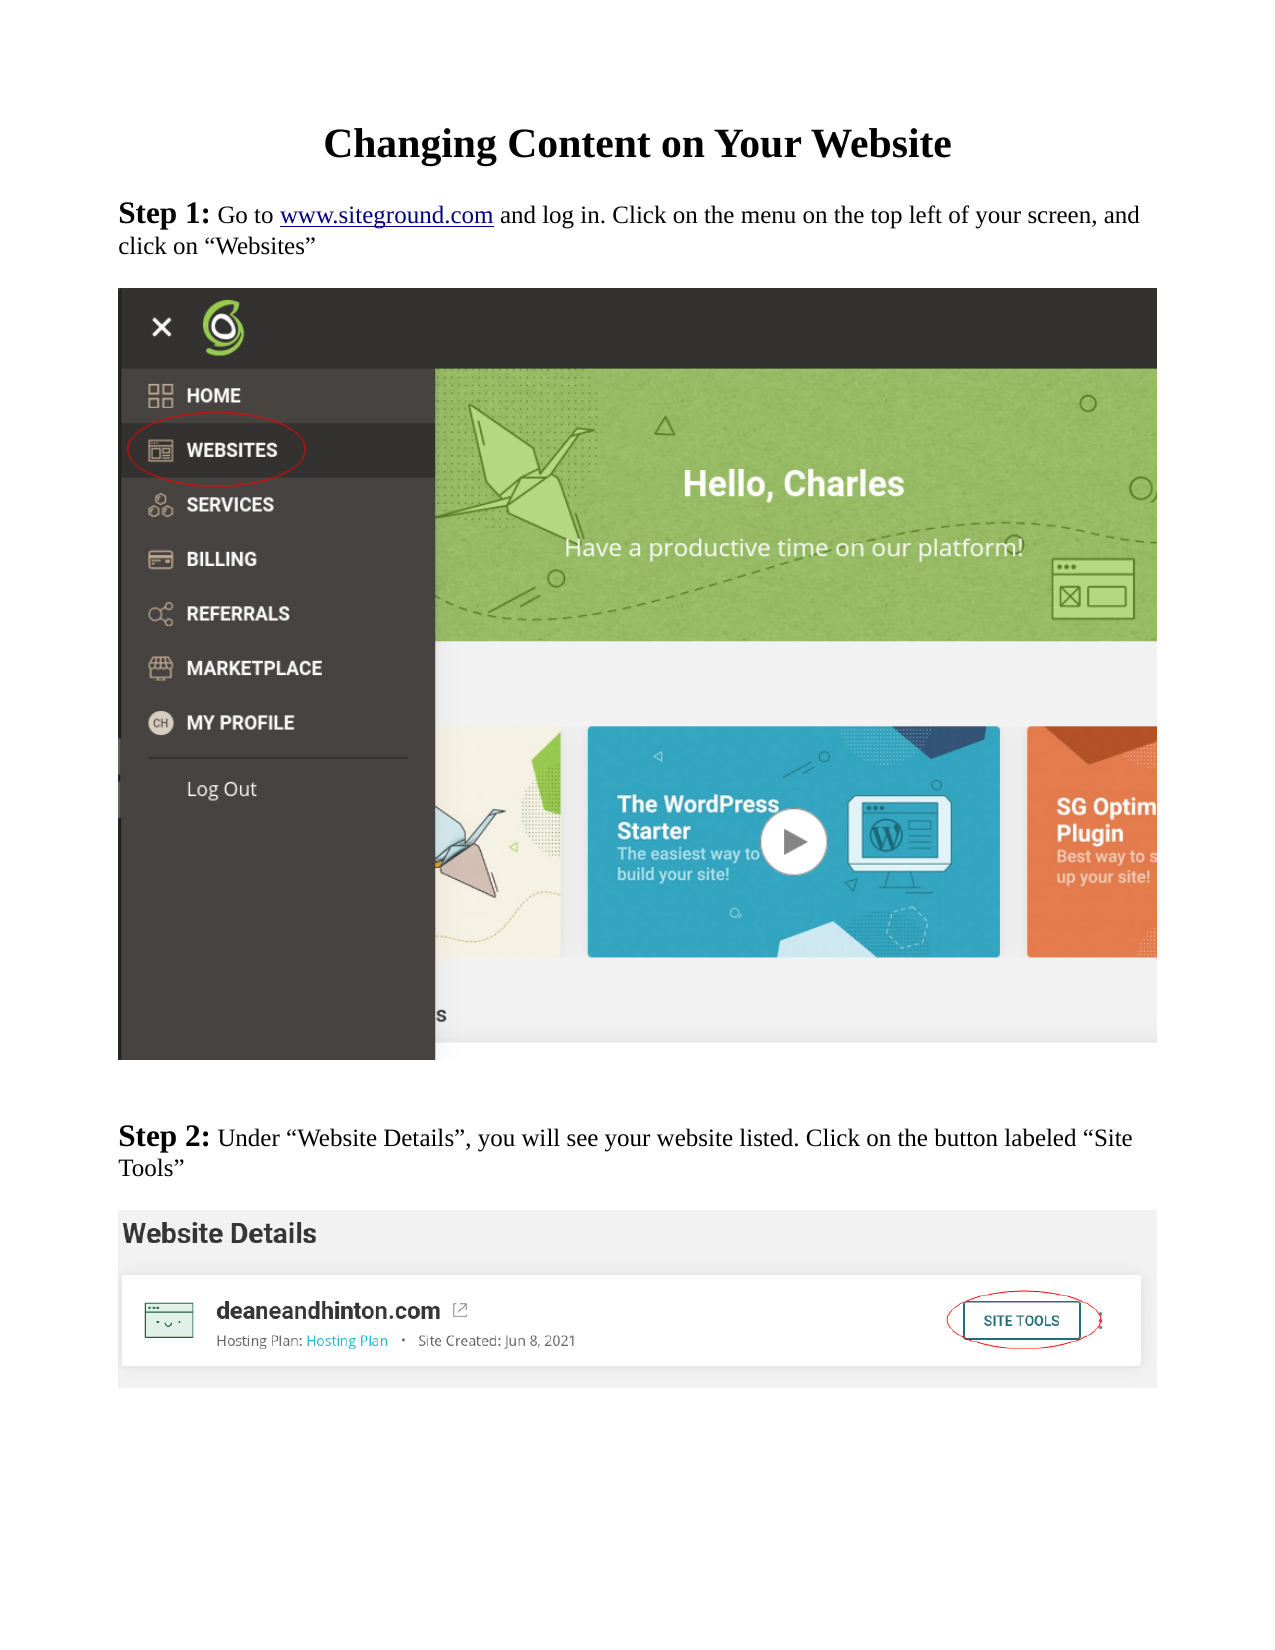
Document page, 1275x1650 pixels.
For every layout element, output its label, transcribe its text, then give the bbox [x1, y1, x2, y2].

text Step 1: Go to www.siteground.com and log in. Click on the menu on the top left of your screen, and click on “Websites” [118, 195, 1157, 259]
text Step 2: Under “Website Details”, you will see your website listed. Click on the button labeled “Site Tools” [118, 1117, 1157, 1182]
picture [118, 1210, 1157, 1388]
text Changing Content on Your Website [118, 118, 1157, 166]
picture [118, 288, 1157, 1060]
